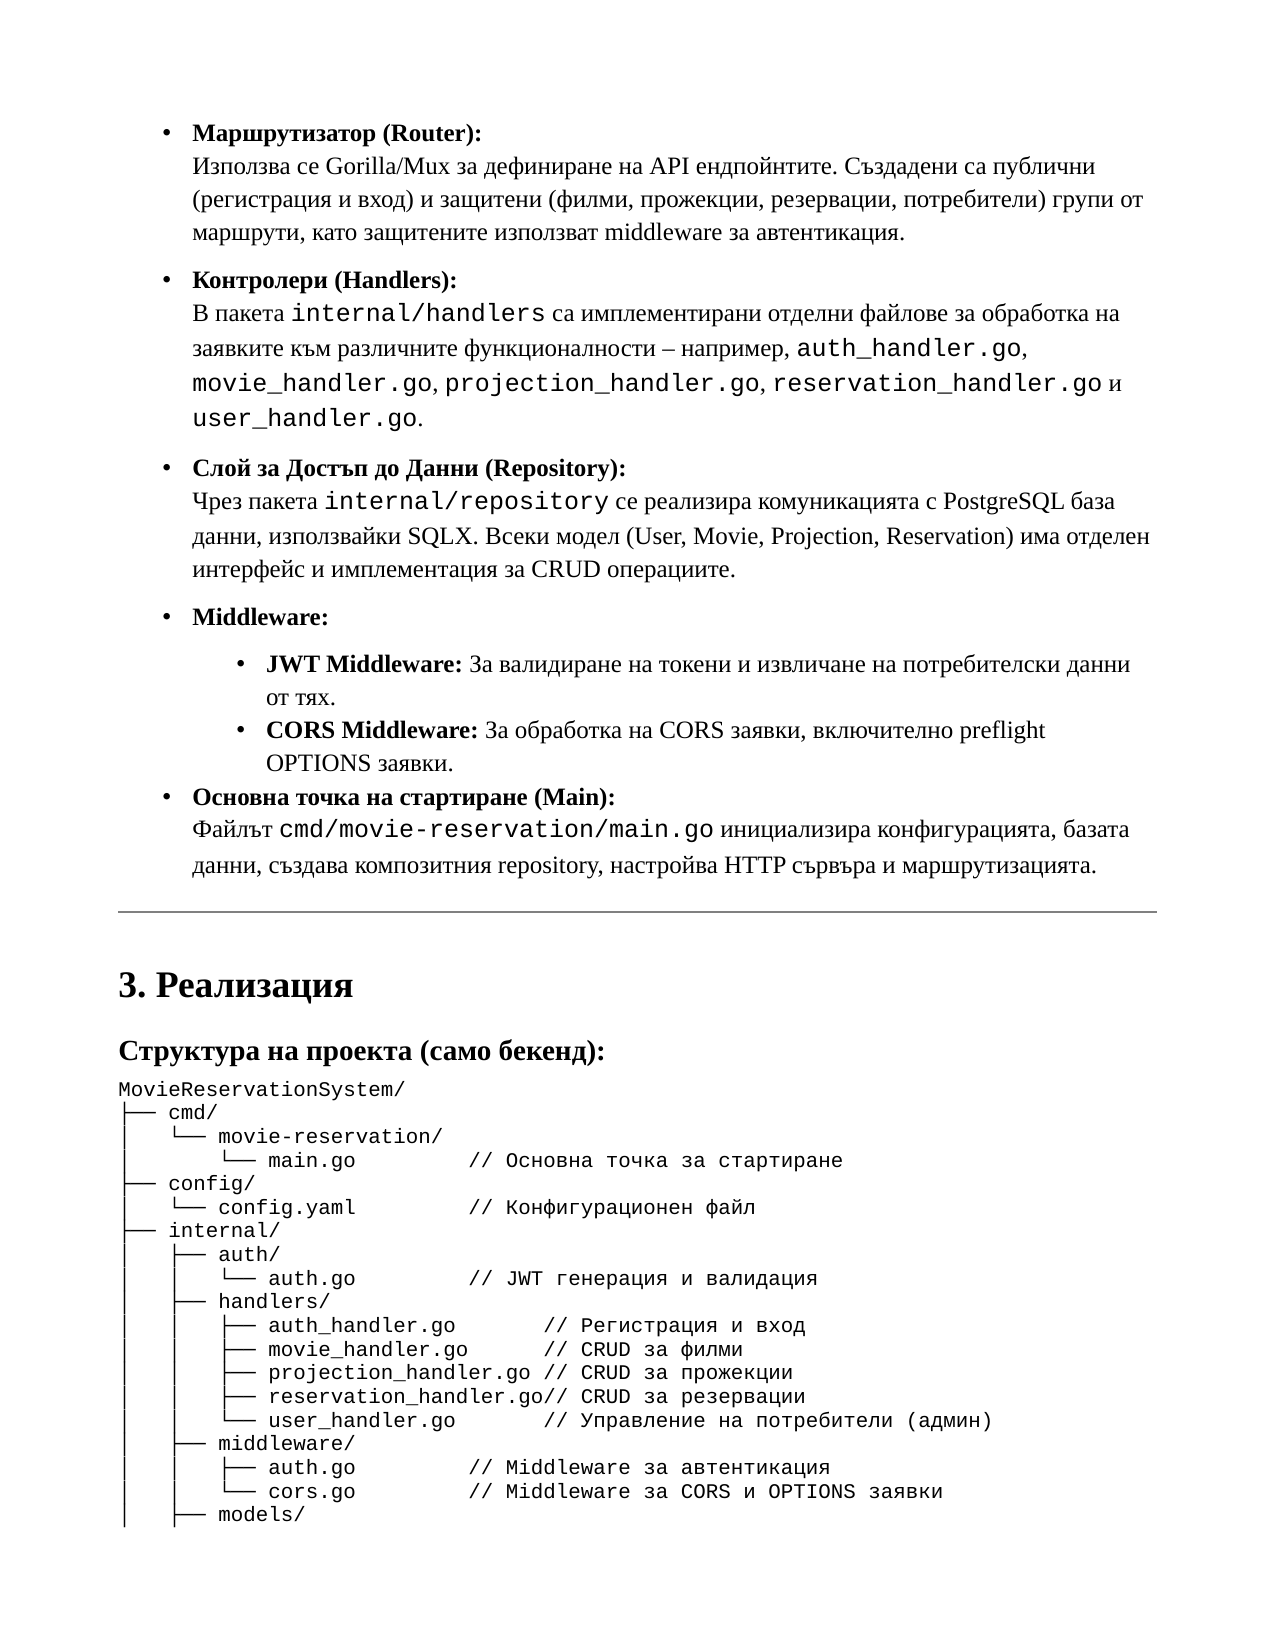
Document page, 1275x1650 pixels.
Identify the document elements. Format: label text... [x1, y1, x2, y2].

text │ │ └── auth.go // JWT генерация и валидация [175, 1268, 1157, 1291]
text │ │ ├── projection_handler.go // CRUD за прожекции [118, 1362, 1157, 1386]
text │ ├── handlers/ [118, 1291, 1157, 1315]
text │ │ └── user_handler.go // Управление на потребители (админ) [175, 1410, 1157, 1433]
text │ │ ├── reservation_handler.go// CRUD за резервации [118, 1386, 1157, 1410]
list CORS Middleware: За обработка на CORS заявки, включително preflight OPTIONS заявки. [236, 716, 1157, 777]
text │ └── main.go // Основна точка за стартиране [118, 1149, 1157, 1173]
text │ │ ├── movie_handler.go // CRUD за филми [175, 1339, 224, 1362]
text │ │ └── auth.go // JWT генерация и валидация [125, 1268, 174, 1291]
text ├── cmd/ [118, 1102, 1157, 1126]
list Контролери (Handlers): В пакета internal/handlers са имплементирани отделни файлове за обработка на заявките към различните функционалности – например, auth_handler.go, movie_handler.go, projection_handler.go, reservation_handler.go и user_handler.go. [162, 265, 1157, 434]
list JWT Middleware: За валидиране на токени и извличане на потребителски данни от тях. [236, 649, 1157, 711]
list Middleware: [162, 602, 1157, 631]
subtitle Структура на проекта (само бекенд): [118, 1033, 1157, 1066]
list Маршрутизатор (Router): Използва се Gorilla/Mux за дефиниране на API ендпойнтите. Създадени са публични (регистрация и вход) и защитени (филми, прожекции, резервации, потребители) групи от маршрути, като защитените използват middleware за автентикация. [162, 118, 1157, 246]
text │ │ ├── movie_handler.go // CRUD за филми [225, 1339, 1157, 1362]
text │ │ ├── movie_handler.go // CRUD за филми [125, 1339, 174, 1362]
list Основна точка на стартиране (Main): Файлът cmd/movie-reservation/main.go инициализира конфигурацията, базата данни, създава композитния repository, настройва HTTP сървъра и маршрутизацията. [162, 782, 1157, 878]
text │ └── config.yaml // Конфигурационен файл [125, 1197, 1157, 1221]
list Слой за Достъп до Данни (Repository): Чрез пакета internal/repository се реализира комуникацията с PostgreSQL база данни, използвайки SQLX. Всеки модел (User, Movie, Projection, Reservation) има отделен интерфейс и имплементация за CRUD операциите. [162, 453, 1157, 583]
subtitle 3. Реализация [118, 962, 1157, 1006]
text │ │ └── cors.go // Middleware за CORS и OPTIONS заявки [125, 1481, 174, 1504]
text │ ├── auth/ [118, 1244, 1157, 1268]
text │ ├── models/ [118, 1504, 1157, 1528]
text ├── internal/ [118, 1221, 1157, 1244]
text │ └── movie-reservation/ [125, 1126, 1157, 1149]
text │ │ ├── auth.go // Middleware за автентикация [118, 1457, 1157, 1481]
text │ ├── middleware/ [118, 1433, 1157, 1457]
text │ │ ├── auth_handler.go // Регистрация и вход [118, 1315, 1157, 1339]
text │ │ └── cors.go // Middleware за CORS и OPTIONS заявки [175, 1481, 1157, 1504]
text MovieReservationSystem/ [118, 1079, 1157, 1102]
text ├── config/ [118, 1173, 1157, 1197]
